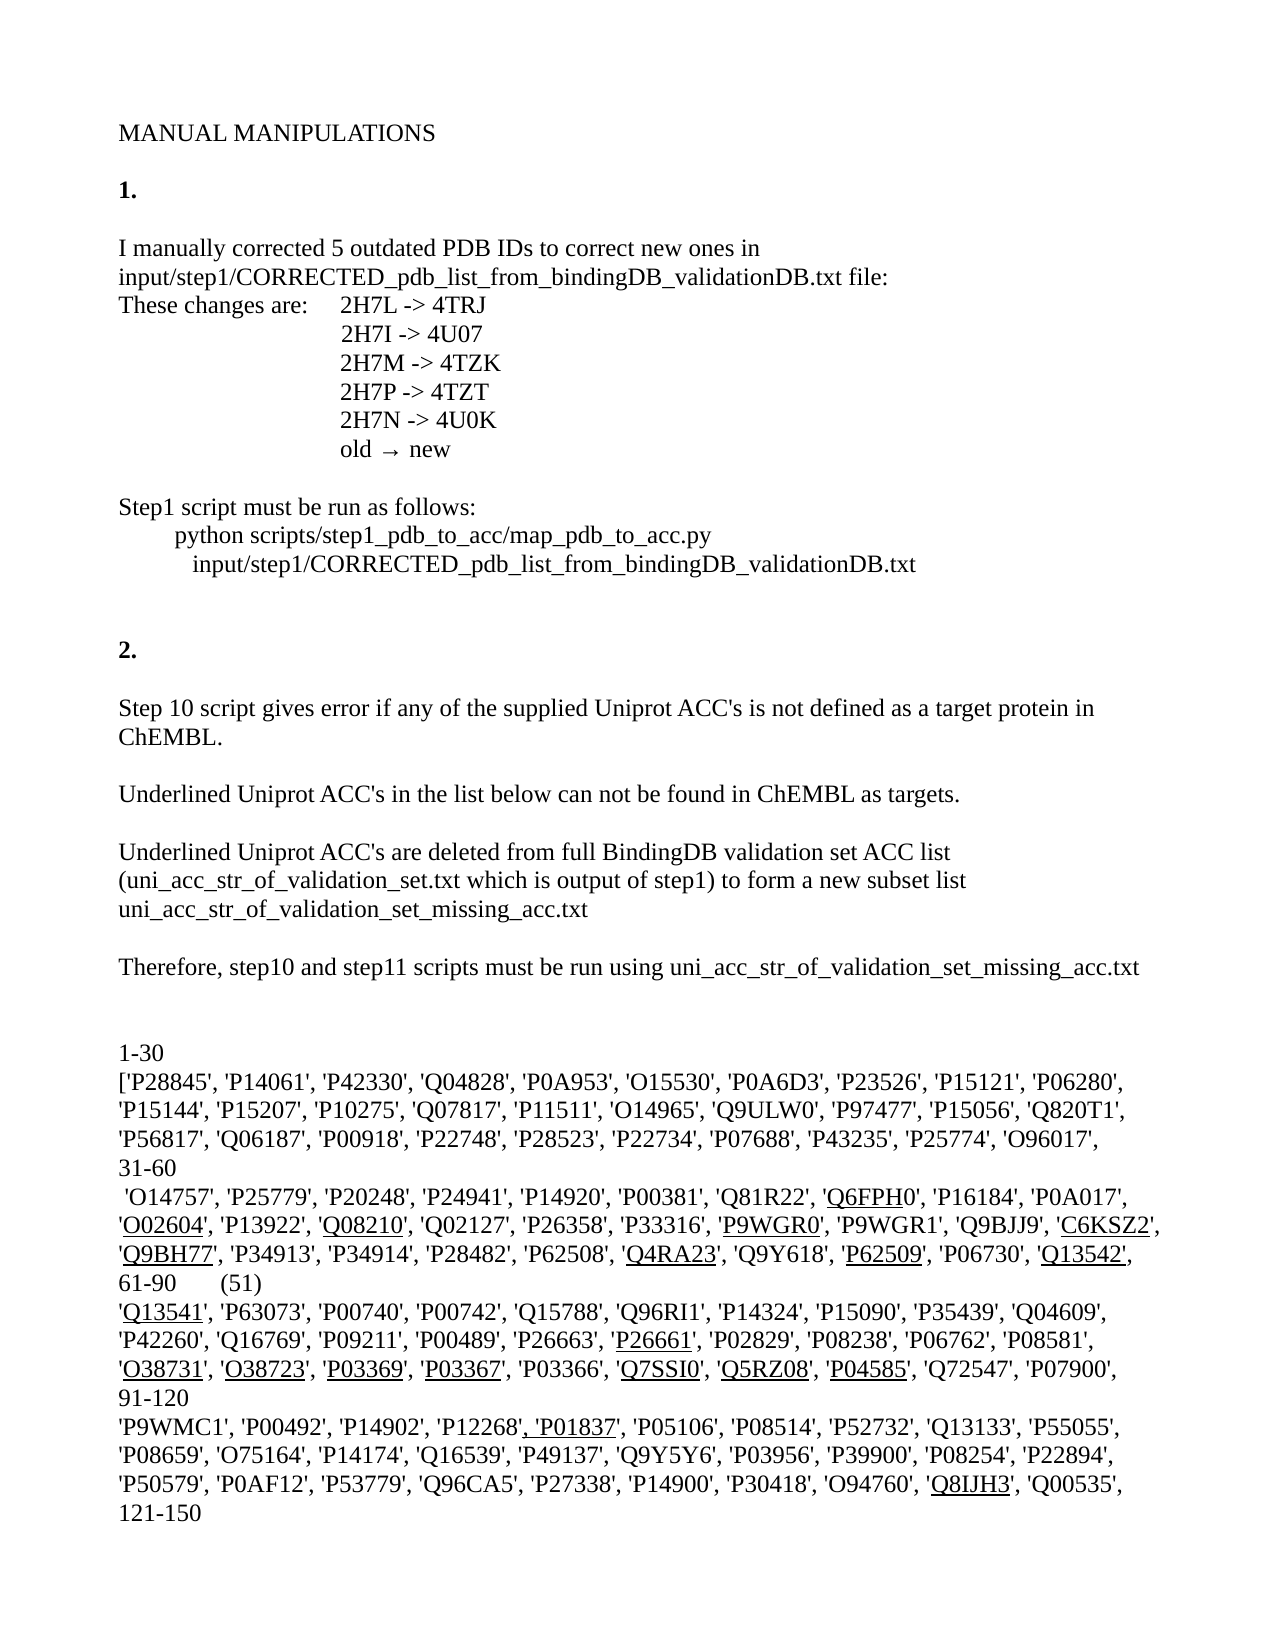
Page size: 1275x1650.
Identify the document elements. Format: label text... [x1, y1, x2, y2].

text 'Q13541', 'P63073', 'P00740', 'P00742', 'Q15788', 'Q96RI1', 'P14324', 'P15090', 'P35439', 'Q04609', 'P42260', 'Q16769', 'P09211', 'P00489', 'P26663', 'P26661', 'P02829', 'P08238', 'P06762', 'P08581', 'O38731', 'O38723', 'P03369', 'P03367', 'P03366', 'Q7SSI0', 'Q5RZ08', 'P04585', 'Q72547', 'P07900', [118, 1297, 1178, 1383]
text ['P28845', 'P14061', 'P42330', 'Q04828', 'P0A953', 'O15530', 'P0A6D3', 'P23526', 'P15121', 'P06280', 'P15144', 'P15207', 'P10275', 'Q07817', 'P11511', 'O14965', 'Q9ULW0', 'P97477', 'P15056', 'Q820T1', 'P56817', 'Q06187', 'P00918', 'P22748', 'P28523', 'P22734', 'P07688', 'P43235', 'P25774', 'O96017', [118, 1067, 1178, 1153]
text 61-90 (51) [118, 1268, 1178, 1297]
text old → new [118, 434, 1178, 463]
text 2H7N -> 4U0K [118, 406, 1178, 434]
text 2H7I -> 4U07 [118, 319, 1178, 348]
text 91-120 [118, 1383, 1178, 1412]
text uni_acc_str_of_validation_set_missing_acc.txt [118, 894, 1178, 923]
text Step 10 script gives error if any of the supplied Uniprot ACC's is not defined as a target protein in ChEMBL. [118, 693, 1178, 751]
text MANUAL MANIPULATIONS [118, 118, 1178, 147]
text 1. [118, 176, 1178, 204]
text 2H7M -> 4TZK [118, 348, 1178, 377]
text 31-60 [118, 1153, 1178, 1182]
text 2. [118, 636, 1178, 664]
text 1-30 [118, 1038, 1178, 1067]
text 2H7P -> 4TZT [118, 377, 1178, 406]
text Underlined Uniprot ACC's are deleted from full BindingDB validation set ACC list (uni_acc_str_of_validation_set.txt which is output of step1) to form a new subset list [118, 837, 1178, 894]
text 'P9WMC1', 'P00492', 'P14902', 'P12268', 'P01837', 'P05106', 'P08514', 'P52732', 'Q13133', 'P55055', 'P08659', 'O75164', 'P14174', 'Q16539', 'P49137', 'Q9Y5Y6', 'P03956', 'P39900', 'P08254', 'P22894', 'P50579', 'P0AF12', 'P53779', 'Q96CA5', 'P27338', 'P14900', 'P30418', 'O94760', 'Q8IJH3', 'Q00535', [118, 1412, 1178, 1498]
text Underlined Uniprot ACC's in the list below can not be found in ChEMBL as targets. [118, 779, 1178, 808]
text Therefore, step10 and step11 scripts must be run using uni_acc_str_of_validation_set_missing_acc.txt [118, 952, 1178, 981]
text python scripts/step1_pdb_to_acc/map_pdb_to_acc.py input/step1/CORRECTED_pdb_list_from_bindingDB_validationDB.txt [118, 521, 1178, 578]
text 121-150 [118, 1498, 1178, 1527]
text Step1 script must be run as follows: [118, 492, 1178, 521]
text I manually corrected 5 outdated PDB IDs to correct new ones in input/step1/CORRECTED_pdb_list_from_bindingDB_validationDB.txt file: [118, 233, 1178, 291]
text 'O14757', 'P25779', 'P20248', 'P24941', 'P14920', 'P00381', 'Q81R22', 'Q6FPH0', 'P16184', 'P0A017', 'O02604', 'P13922', 'Q08210', 'Q02127', 'P26358', 'P33316', 'P9WGR0', 'P9WGR1', 'Q9BJJ9', 'C6KSZ2', 'Q9BH77', 'P34913', 'P34914', 'P28482', 'P62508', 'Q4RA23', 'Q9Y618', 'P62509', 'P06730', 'Q13542', [118, 1182, 1178, 1268]
text These changes are: 2H7L -> 4TRJ [118, 291, 1178, 319]
